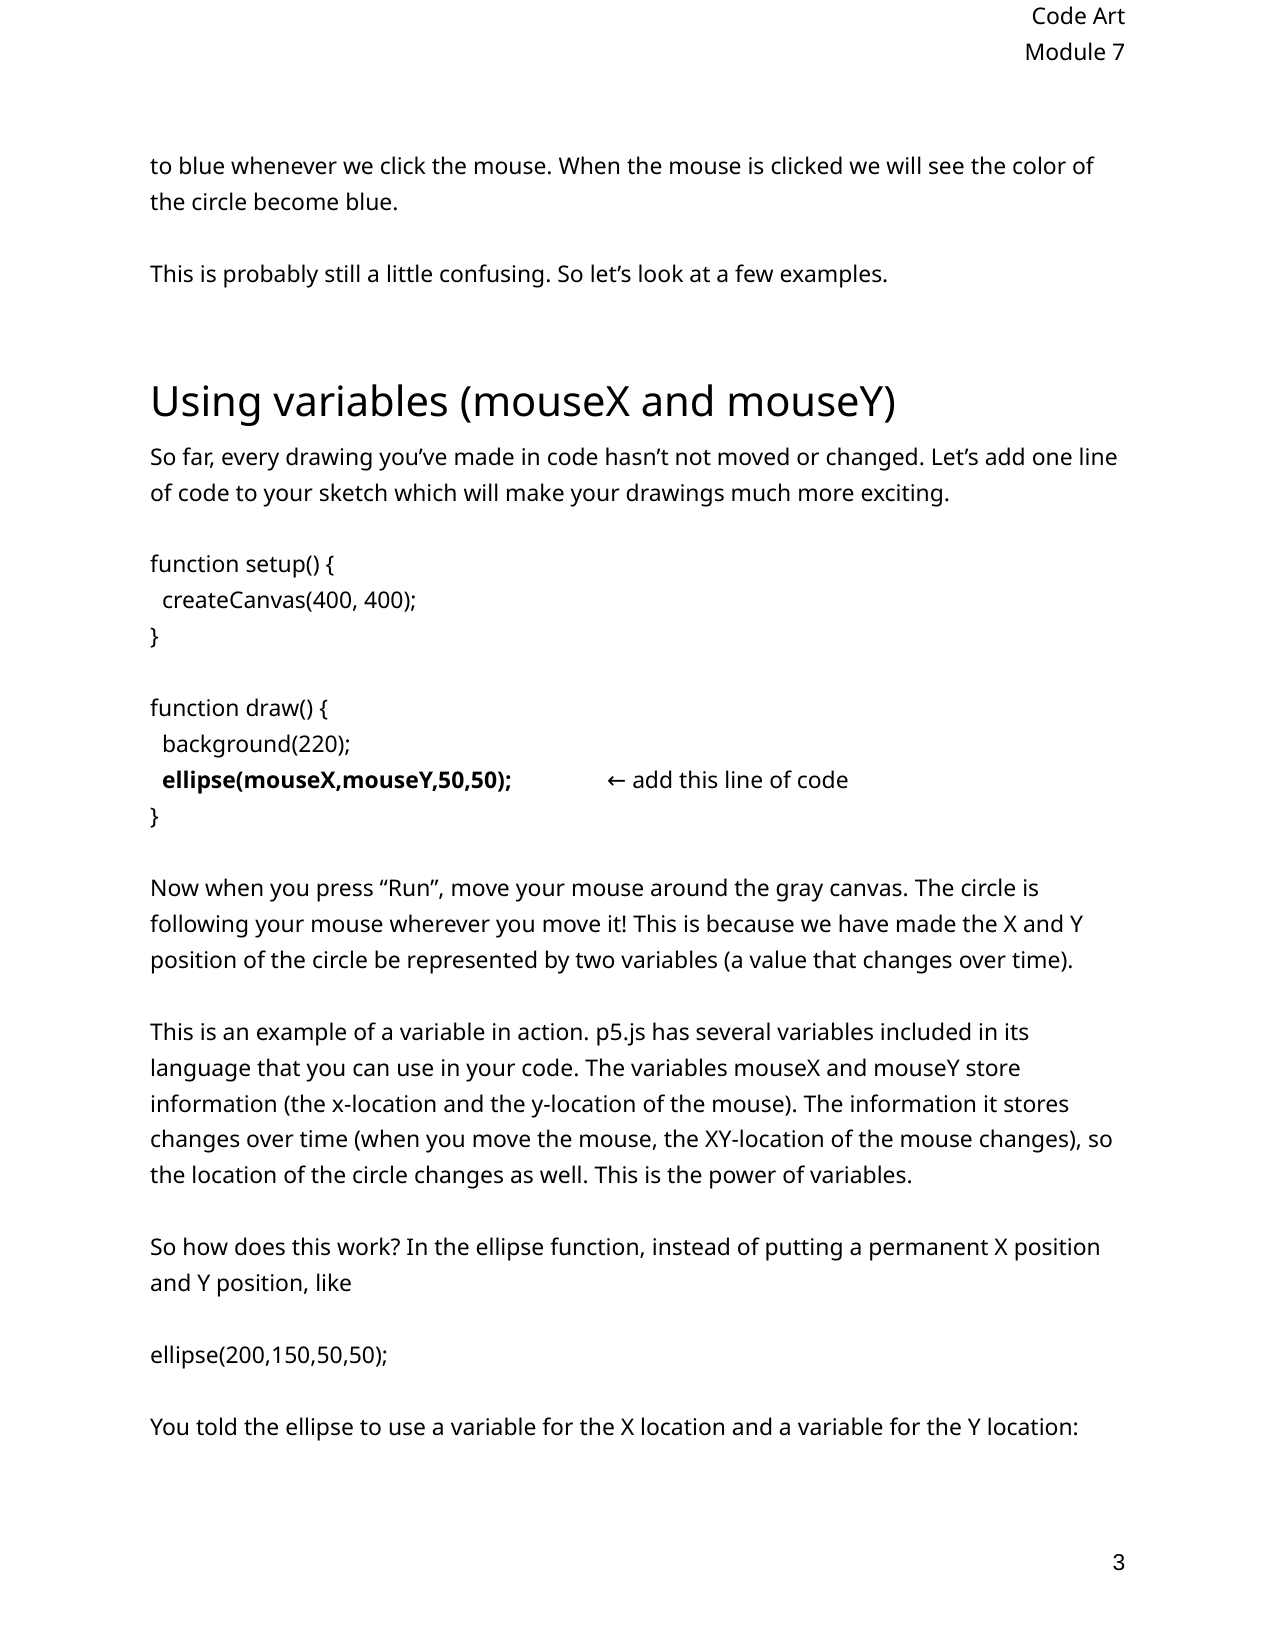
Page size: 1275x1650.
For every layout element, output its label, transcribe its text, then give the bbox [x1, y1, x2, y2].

text } [150, 620, 1125, 652]
text Now when you press “Run”, move your mouse around the gray canvas. The circle is following your mouse wherever you move it! This is because we have made the X and Y position of the circle be represented by two variables (a value that changes over time). [150, 872, 1125, 975]
text So far, every drawing you’ve made in code hasn’t not moved or changed. Let’s add one line of code to your sketch which will make your drawings much more exciting. [150, 441, 1125, 508]
text background(220); [150, 728, 1125, 759]
text This is probably still a little confusing. So let’s look at a few examples. [150, 258, 1125, 289]
text So how does this work? In the ellipse function, instead of putting a permanent X position and Y position, like [150, 1231, 1125, 1298]
text function setup() { [150, 548, 1125, 580]
text ellipse(mouseX,mouseY,50,50); ← add this line of code [150, 764, 1125, 795]
text to blue whenever we click the mouse. When the mouse is clicked we will see the color of the circle become blue. [150, 150, 1125, 217]
text createCanvas(400, 400); [150, 584, 1125, 616]
text This is an example of a variable in action. p5.js has several variables included in its language that you can use in your code. The variables mouseX and mouseY store information (the x-location and the y-location of the mouse). The information it stores changes over time (when you move the mouse, the XY-location of the mouse changes), so the location of the circle changes as well. This is the power of variables. [150, 1016, 1125, 1191]
text } [150, 800, 1125, 831]
text ellipse(200,150,50,50); [150, 1339, 1125, 1370]
text function draw() { [150, 692, 1125, 723]
text You told the ellipse to use a variable for the X location and a variable for the Y location: [150, 1411, 1125, 1442]
subtitle Using variables (mouseX and mouseY) [150, 371, 1125, 428]
